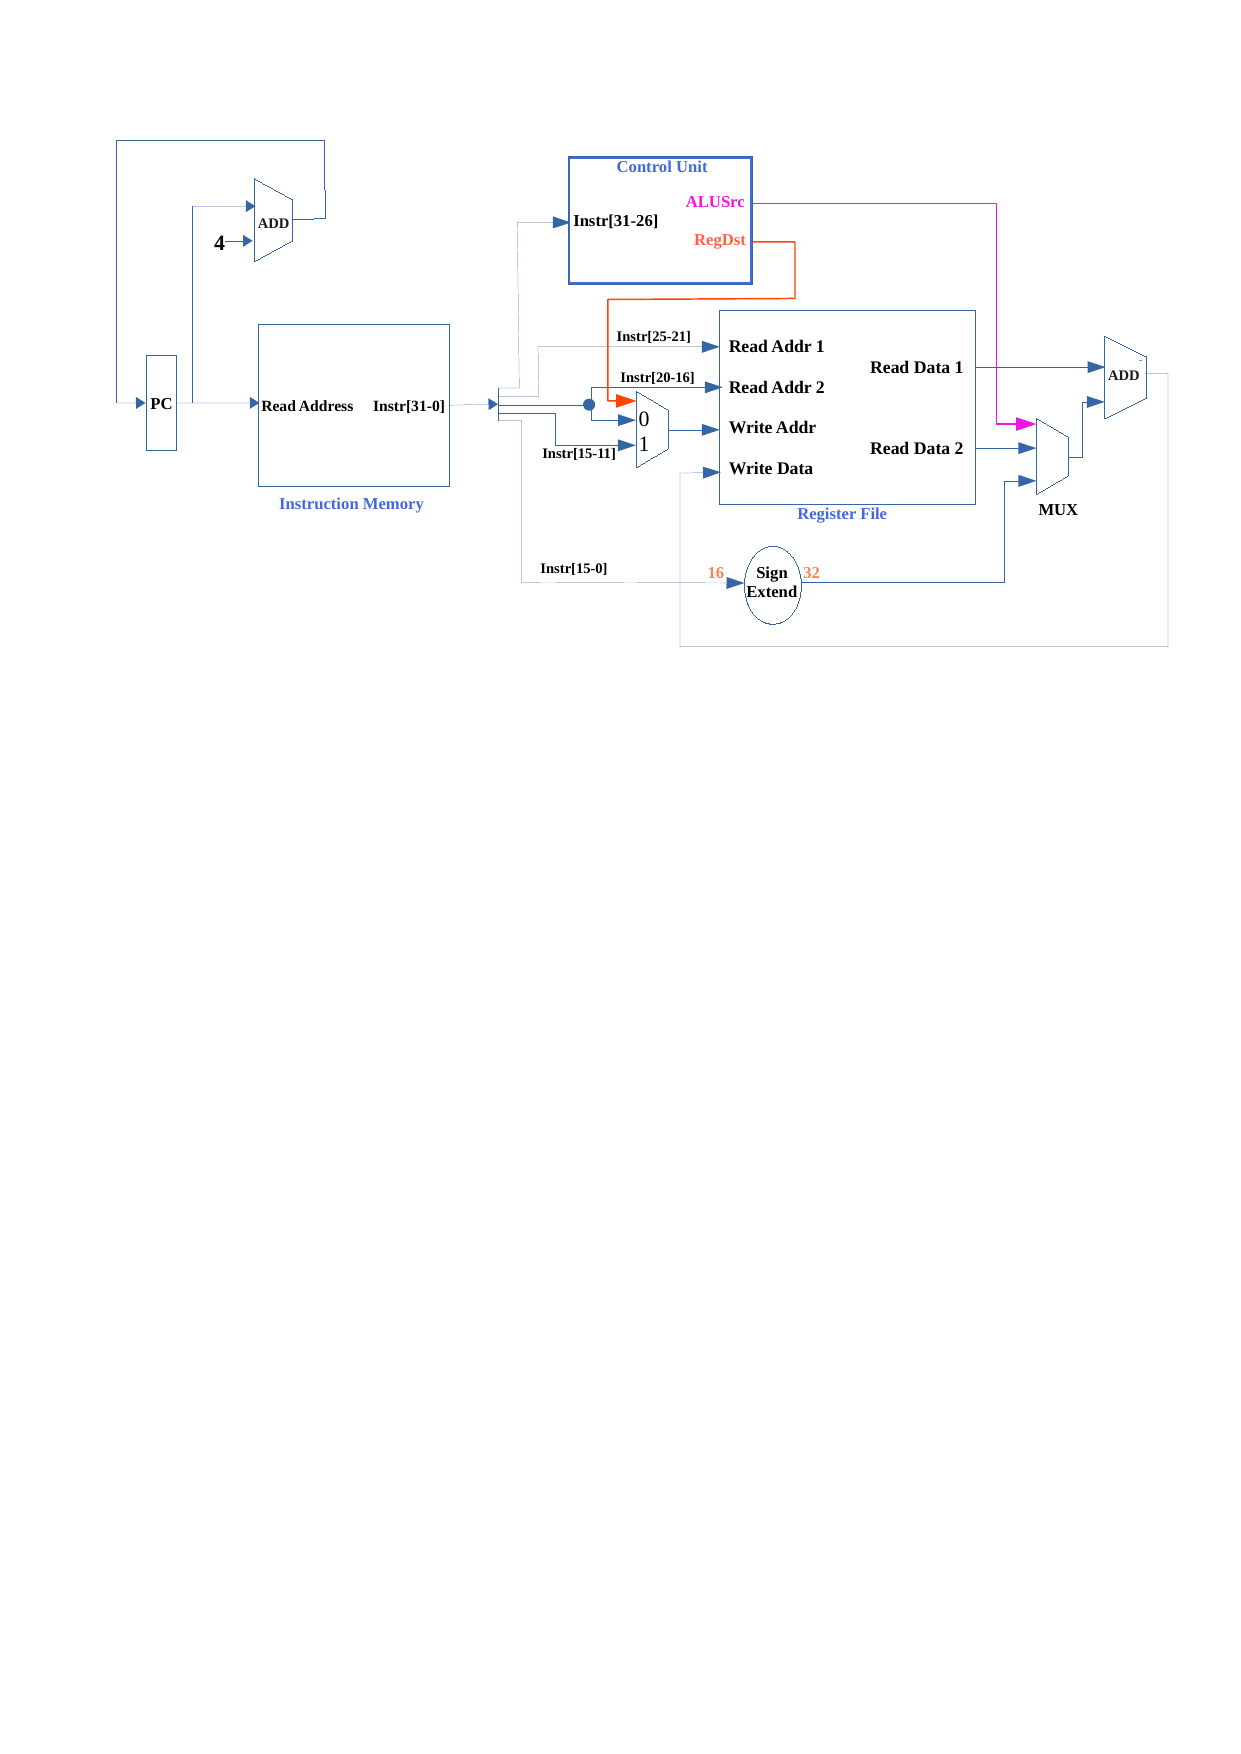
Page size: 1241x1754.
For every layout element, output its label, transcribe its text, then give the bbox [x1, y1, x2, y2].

text Read Address Instr[31-0] [261, 397, 446, 415]
text Read Addr 2 [728, 377, 967, 397]
text RegDst [573, 230, 747, 249]
text Write Addr [728, 417, 967, 438]
text Read Addr 1 [728, 336, 967, 356]
text A [1132, 354, 1160, 360]
text Instr[31-26] [573, 211, 747, 230]
text Read Data 2 [728, 438, 967, 458]
text ALUSrc [573, 192, 747, 211]
text Read Data 1 [728, 356, 967, 377]
text Write Data [728, 458, 967, 478]
text A [281, 196, 310, 200]
